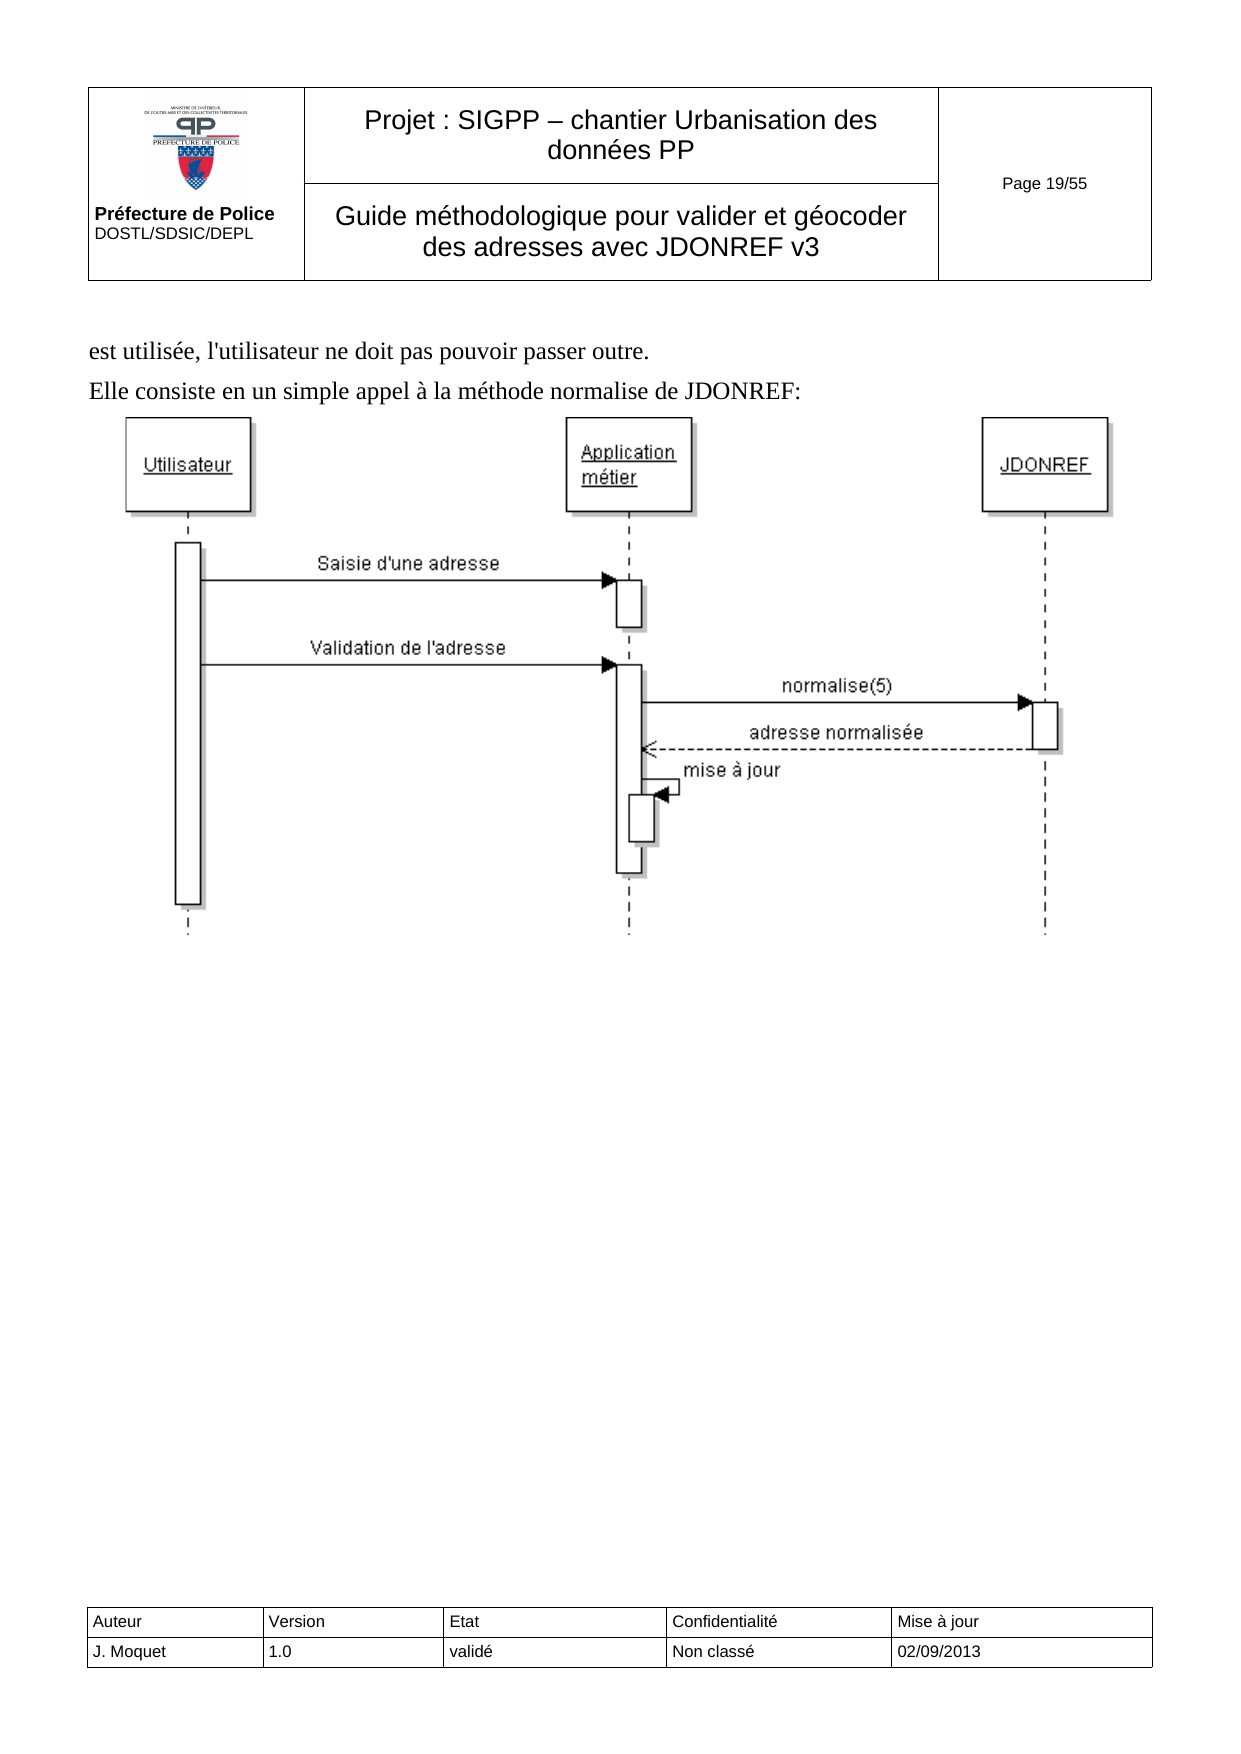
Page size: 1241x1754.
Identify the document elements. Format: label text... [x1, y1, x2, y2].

text Elle consiste en un simple appel à la méthode normalise de JDONREF: [88, 377, 1152, 405]
picture [141, 92, 252, 203]
text est utilisée, l'utilisateur ne doit pas pouvoir passer outre. [88, 337, 1152, 365]
picture [125, 417, 1115, 943]
